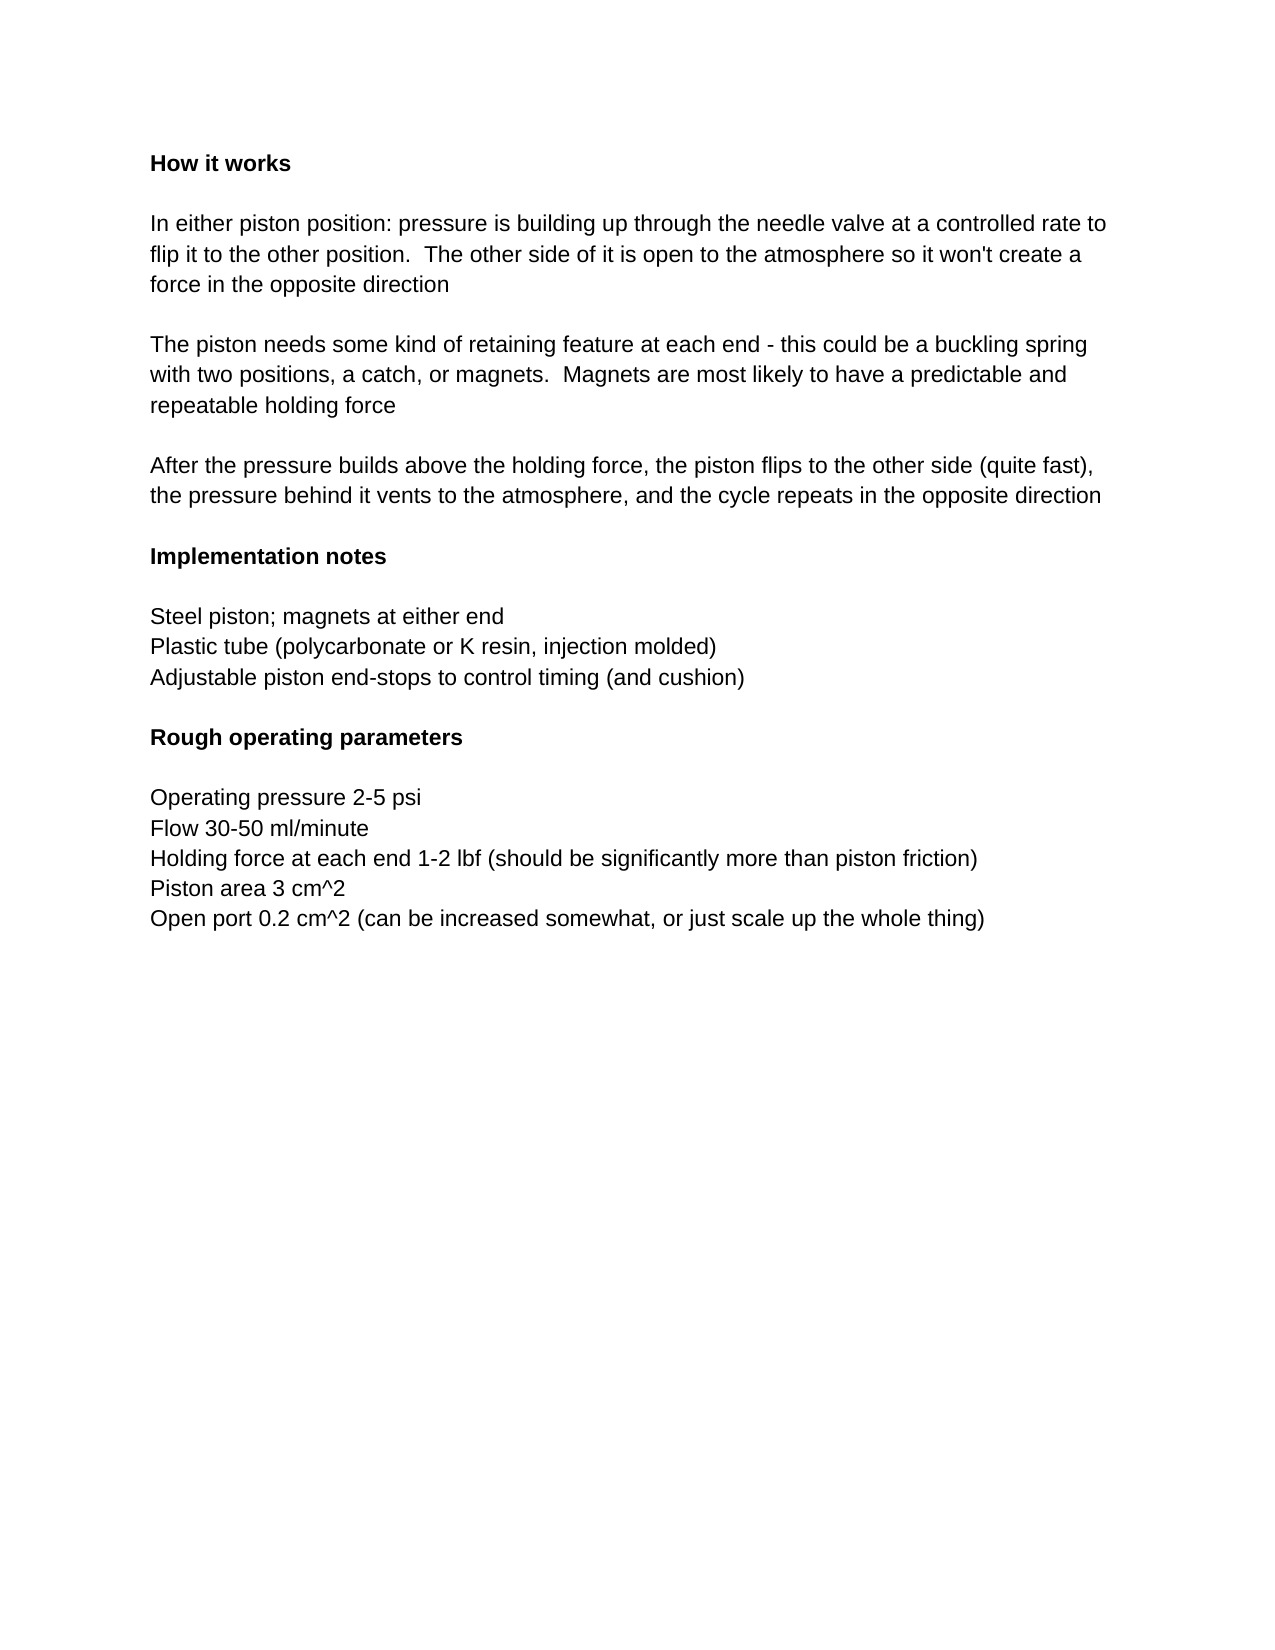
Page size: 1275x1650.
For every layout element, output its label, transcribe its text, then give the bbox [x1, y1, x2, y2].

text Holding force at each end 1-2 lbf (should be significantly more than piston friction) [150, 845, 1125, 871]
text Implementation notes [150, 543, 1125, 569]
text After the pressure builds above the holding force, the piston flips to the other side (quite fast), the pressure behind it vents to the atmosphere, and the cycle repeats in the opposite direction [150, 452, 1125, 509]
text The piston needs some kind of retaining feature at each end - this could be a buckling spring with two positions, a catch, or magnets. Magnets are most likely to have a predictable and repeatable holding force [150, 331, 1125, 418]
text Adjustable piston end-stops to control timing (and cushion) [150, 663, 1125, 690]
text Operating pressure 2-5 psi [150, 784, 1125, 811]
text Piston area 3 cm^2 [150, 875, 1125, 901]
text Plastic tube (polycarbonate or K resin, injection molded) [150, 633, 1125, 660]
text Open port 0.2 cm^2 (can be increased somewhat, or just scale up the whole thing) [150, 905, 1125, 932]
text Rough operating parameters [150, 724, 1125, 750]
text How it works [150, 150, 1125, 176]
text Flow 30-50 ml/minute [150, 814, 1125, 841]
text In either piston position: pressure is building up through the needle valve at a controlled rate to flip it to the other position. The other side of it is open to the atmosphere so it won't create a force in the opposite direction [150, 210, 1125, 297]
text Steel piston; magnets at either end [150, 603, 1125, 629]
